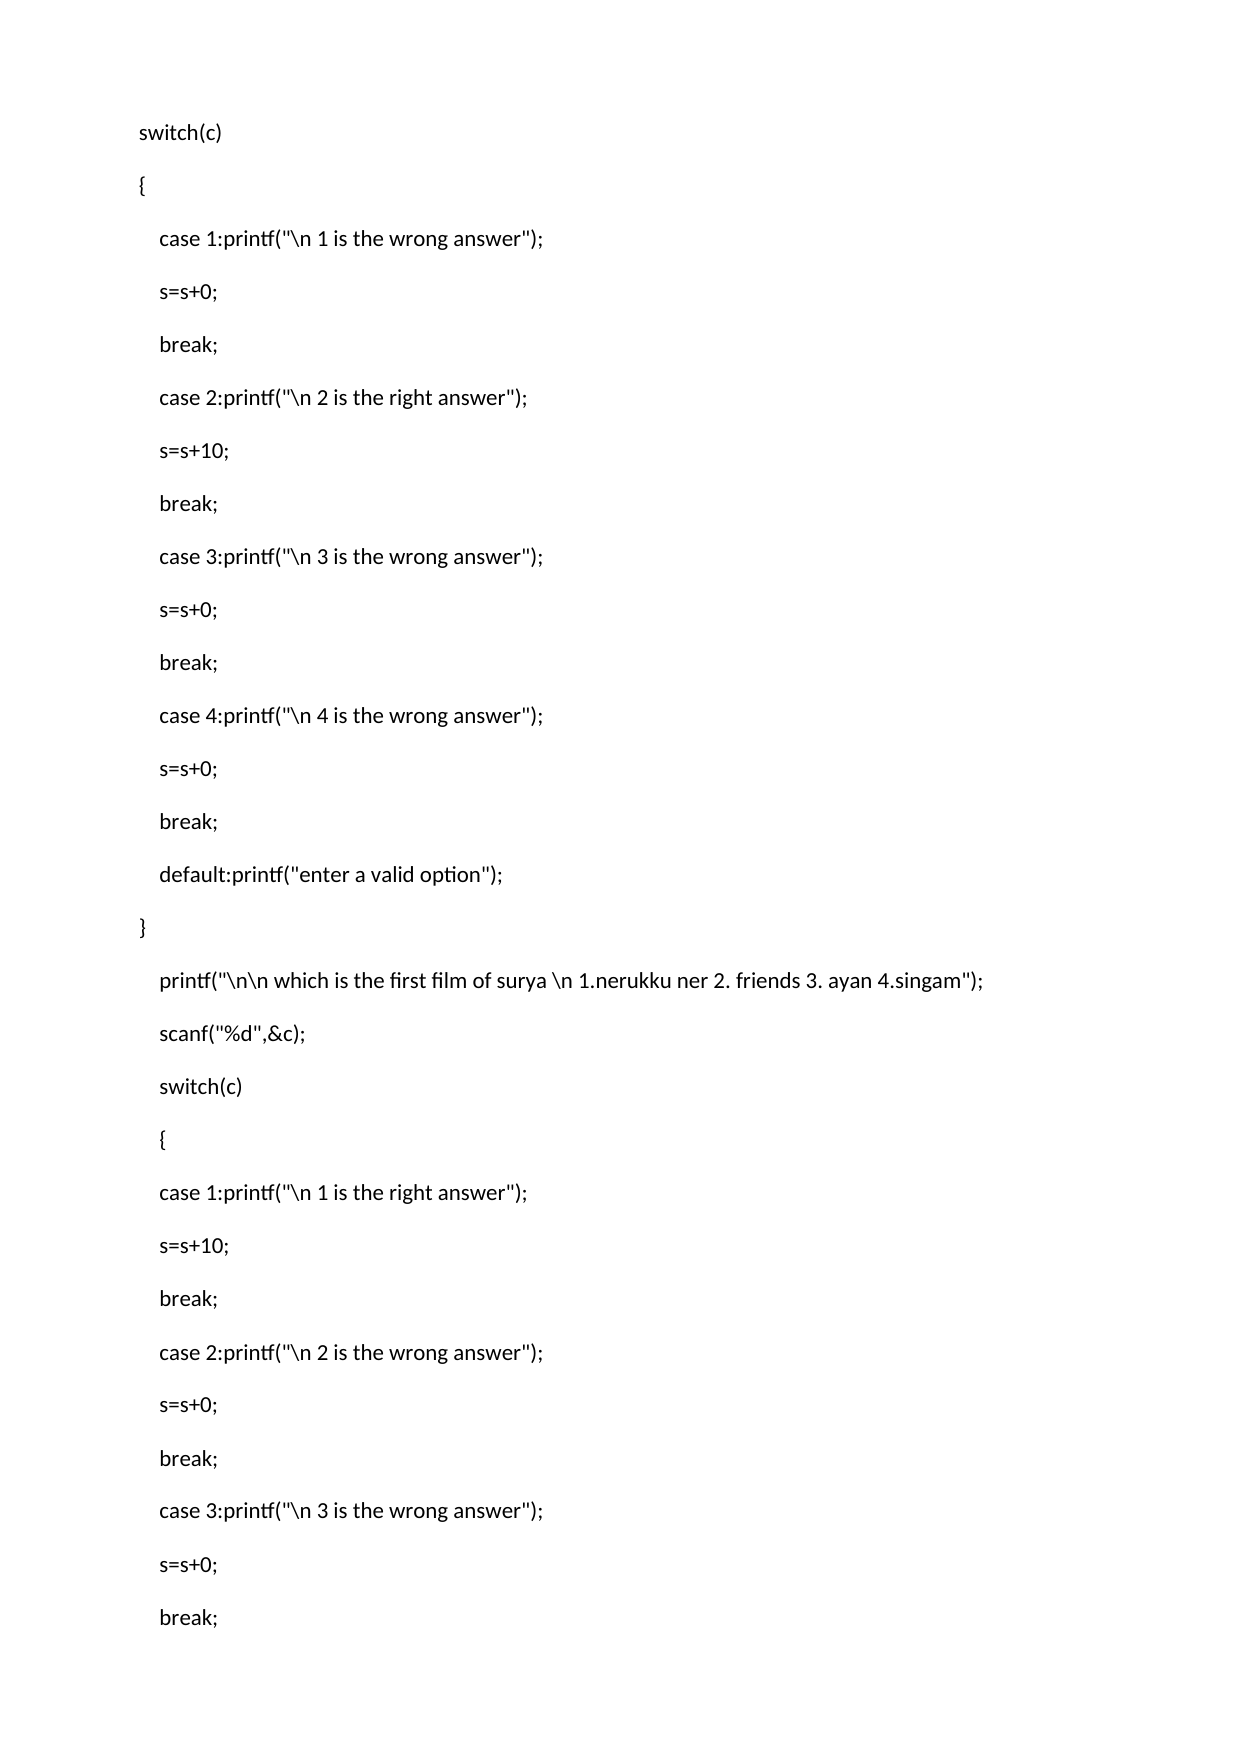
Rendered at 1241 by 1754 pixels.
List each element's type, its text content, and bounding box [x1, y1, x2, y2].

text break; [118, 1284, 1122, 1313]
text switch(c) [118, 1072, 1122, 1101]
text s=s+0; [118, 595, 1122, 623]
text case 3:printf("\n 3 is the wrong answer"); [118, 1497, 1122, 1525]
text s=s+0; [118, 1550, 1122, 1578]
text s=s+0; [118, 1391, 1122, 1419]
text { [118, 171, 1122, 199]
text case 1:printf("\n 1 is the wrong answer"); [118, 224, 1122, 252]
text break; [118, 648, 1122, 676]
text case 2:printf("\n 2 is the wrong answer"); [118, 1338, 1122, 1366]
text default:printf("enter a valid option"); [118, 860, 1122, 888]
text case 4:printf("\n 4 is the wrong answer"); [118, 701, 1122, 729]
text switch(c) [118, 118, 1122, 146]
text scanf("%d",&c); [118, 1019, 1122, 1047]
text case 2:printf("\n 2 is the right answer"); [118, 383, 1122, 411]
text break; [118, 330, 1122, 358]
text case 1:printf("\n 1 is the right answer"); [118, 1178, 1122, 1207]
text case 3:printf("\n 3 is the wrong answer"); [118, 542, 1122, 570]
text printf("\n\n which is the first film of surya \n 1.nerukku ner 2. friends 3. ayan 4.singam"); [118, 966, 1122, 994]
text s=s+0; [118, 754, 1122, 782]
text s=s+0; [118, 277, 1122, 305]
text } [118, 913, 1122, 941]
text break; [118, 489, 1122, 517]
text break; [118, 807, 1122, 835]
text { [118, 1126, 1122, 1153]
text s=s+10; [118, 436, 1122, 464]
text break; [118, 1444, 1122, 1472]
text break; [118, 1603, 1122, 1631]
text s=s+10; [118, 1232, 1122, 1259]
